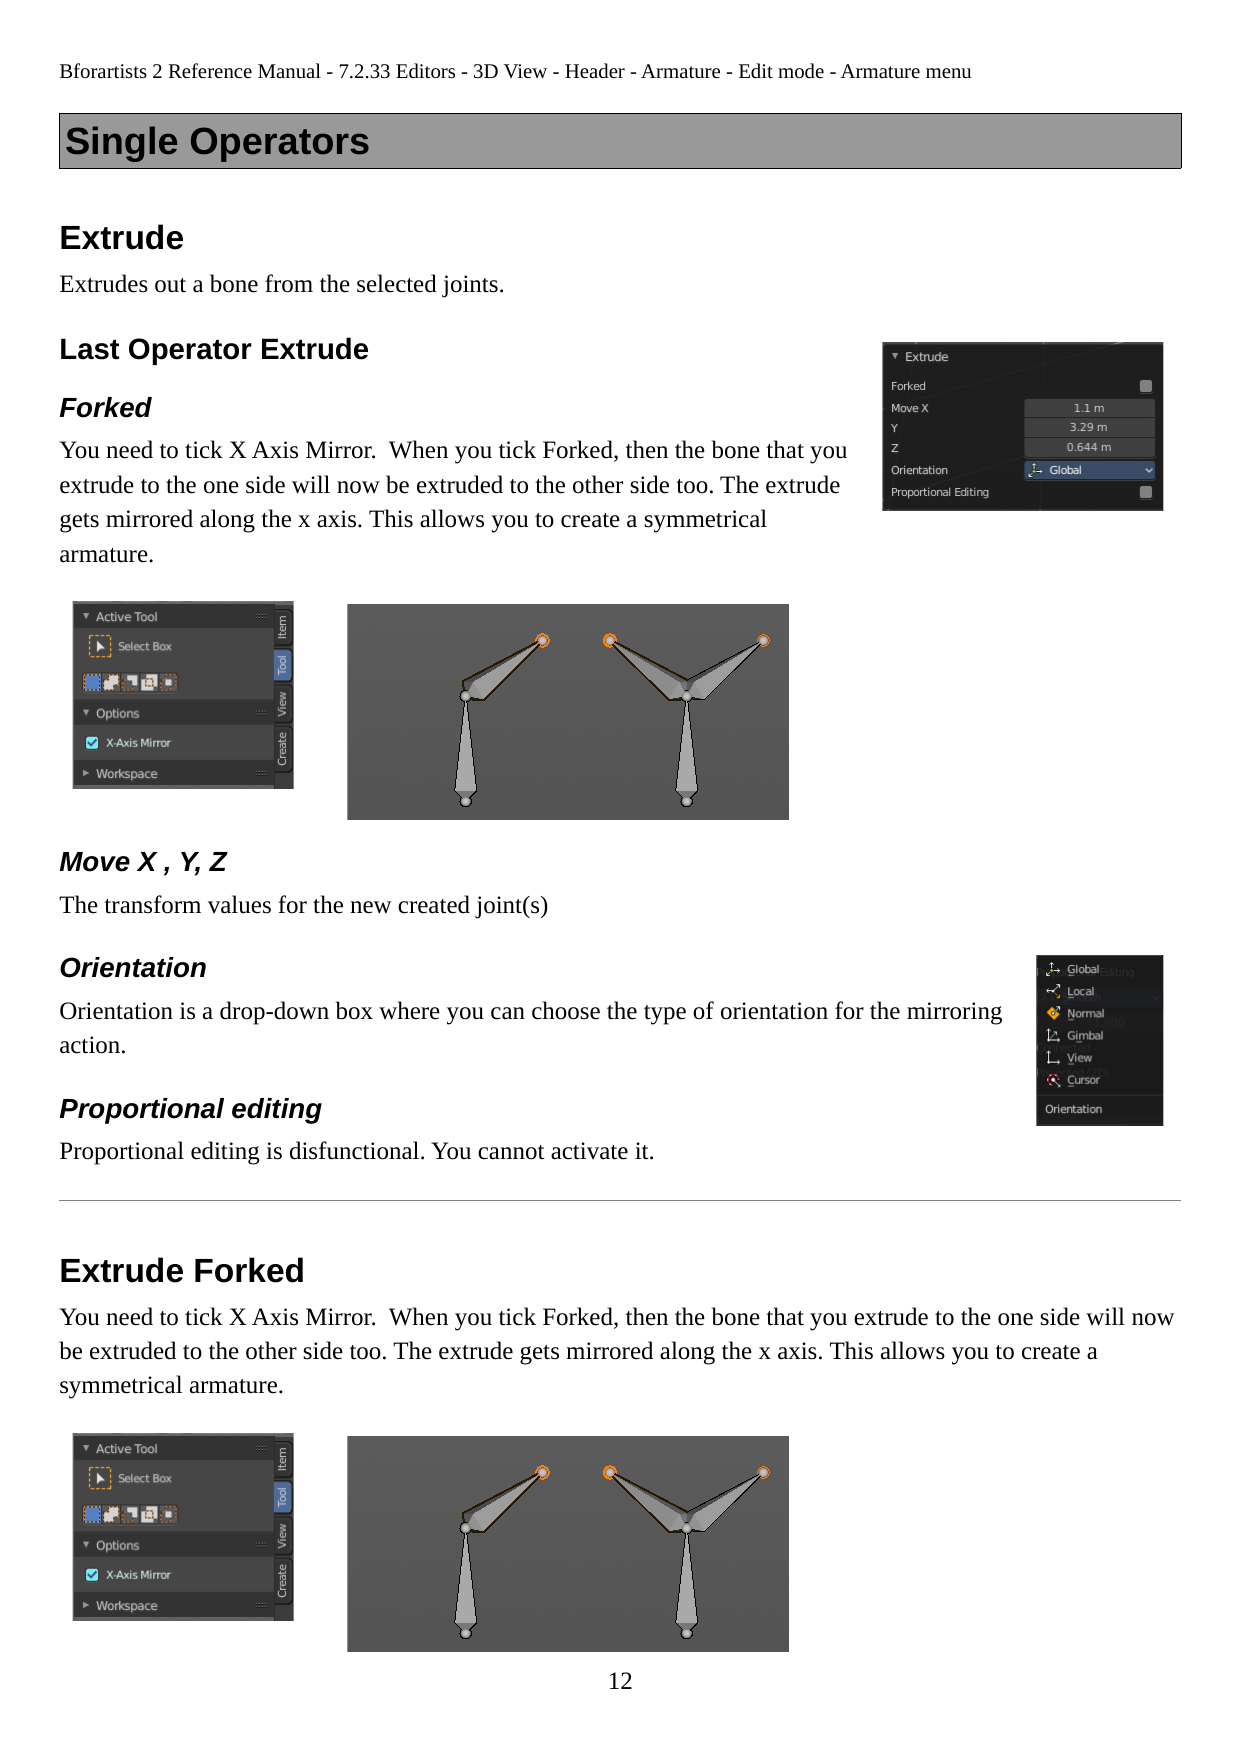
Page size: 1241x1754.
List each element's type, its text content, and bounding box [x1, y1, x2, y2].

subtitle [1164, 391, 1181, 423]
subtitle Last Operator Extrude [59, 332, 1181, 366]
text Extrudes out a bone from the selected joints. [59, 269, 1181, 297]
text Proportional editing is disfunctional. You cannot activate it. [59, 1136, 1181, 1165]
text The transform values for the new created joint(s) [59, 890, 1181, 919]
picture [882, 342, 1164, 511]
subtitle Move X , Y, Z [59, 846, 1181, 878]
picture [72, 601, 294, 789]
text You need to tick X Axis Mirror. When you tick Forked, then the bone that you extrude to the one side will now be extruded to the other side too. The extrude gets mirrored along the x axis. This allows you to create a symmetrical armature. [59, 1302, 1181, 1399]
subtitle Proportional editing [59, 1092, 1036, 1124]
picture [347, 1436, 789, 1652]
text You need to tick X Axis Mirror. When you tick Forked, then the bone that you extrude to the one side will now be extruded to the other side too. The extrude gets mirrored along the x axis. This allows you to create a symmetrical armature. [59, 435, 1181, 568]
subtitle Orientation [59, 952, 1181, 983]
picture [1036, 955, 1164, 1126]
text Orientation is a drop-down box where you can choose the type of orientation for the mirroring action. [59, 996, 1036, 1059]
subtitle [1164, 1092, 1181, 1124]
subtitle Extrude Forked [59, 1251, 1181, 1289]
subtitle Extrude [59, 217, 1181, 256]
picture [72, 1433, 294, 1621]
picture [347, 604, 789, 820]
table_header Single Operators [60, 114, 1181, 168]
subtitle Forked [59, 391, 882, 423]
